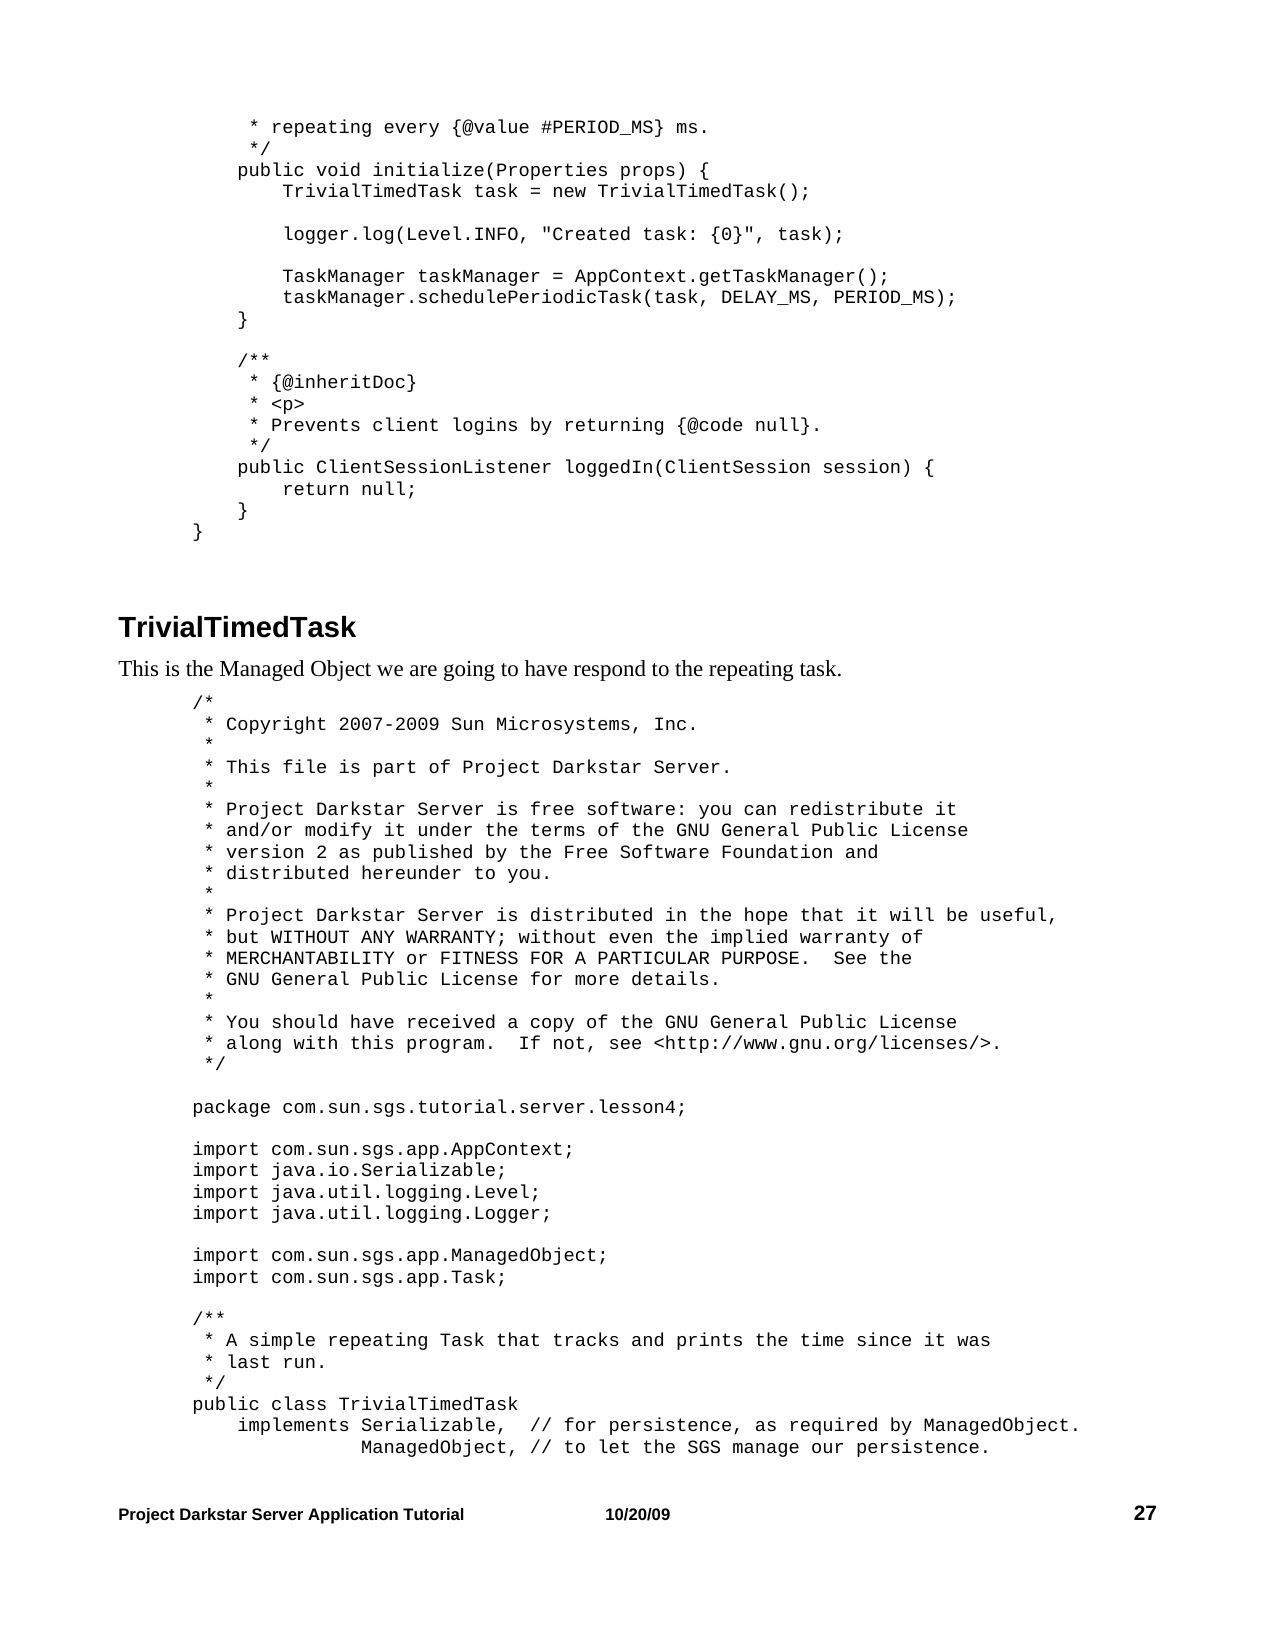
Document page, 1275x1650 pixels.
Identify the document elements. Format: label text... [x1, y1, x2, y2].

text * and/or modify it under the terms of the GNU General Public License [192, 821, 1098, 842]
text TrivialTimedTask task = new TrivialTimedTask(); [192, 182, 1098, 203]
text * MERCHANTABILITY or FITNESS FOR A PARTICULAR PURPOSE. See the [192, 949, 1098, 970]
text import java.util.logging.Logger; [192, 1204, 1098, 1225]
text } [192, 309, 1098, 331]
subtitle TrivialTimedTask [118, 611, 1157, 643]
text * Project Darkstar Server is free software: you can redistribute it [192, 800, 1098, 821]
text import java.util.logging.Level; [192, 1182, 1098, 1204]
text */ [192, 1055, 1098, 1076]
text * last run. [192, 1352, 1098, 1374]
text } [192, 522, 1098, 564]
text */ [192, 437, 1098, 458]
text taskManager.schedulePeriodicTask(task, DELAY_MS, PERIOD_MS); [192, 288, 1098, 309]
text /* [192, 694, 1098, 715]
text * but WITHOUT ANY WARRANTY; without even the implied warranty of [192, 927, 1098, 949]
text * [192, 991, 1098, 1012]
text * [192, 779, 1098, 800]
text * [192, 885, 1098, 906]
text import com.sun.sgs.app.AppContext; [192, 1140, 1098, 1161]
text /** [192, 352, 1098, 373]
text */ [192, 139, 1098, 161]
text * Prevents client logins by returning {@code null}. [192, 416, 1098, 437]
text logger.log(Level.INFO, "Created task: {0}", task); [192, 224, 1098, 246]
text * GNU General Public License for more details. [192, 970, 1098, 991]
text ManagedObject, // to let the SGS manage our persistence. [192, 1437, 1098, 1459]
text * You should have received a copy of the GNU General Public License [192, 1012, 1098, 1034]
text return null; [192, 479, 1098, 501]
text } [192, 501, 1098, 522]
text * distributed hereunder to you. [192, 864, 1098, 885]
text * This file is part of Project Darkstar Server. [192, 757, 1098, 779]
text TaskManager taskManager = AppContext.getTaskManager(); [192, 267, 1098, 288]
text /** [192, 1310, 1098, 1331]
text * Copyright 2007-2009 Sun Microsystems, Inc. [192, 715, 1098, 736]
text */ [192, 1374, 1098, 1395]
text * [192, 736, 1098, 757]
text import com.sun.sgs.app.Task; [192, 1267, 1098, 1289]
text * repeating every {@value #PERIOD_MS} ms. [192, 118, 1098, 139]
text import java.io.Serializable; [192, 1161, 1098, 1182]
text * along with this program. If not, see <http://www.gnu.org/licenses/>. [192, 1034, 1098, 1055]
text * A simple repeating Task that tracks and prints the time since it was [192, 1331, 1098, 1352]
text * {@inheritDoc} [192, 373, 1098, 394]
text This is the Managed Object we are going to have respond to the repeating task. [118, 656, 1157, 681]
text * <p> [192, 394, 1098, 416]
text * Project Darkstar Server is distributed in the hope that it will be useful, [192, 906, 1098, 927]
text implements Serializable, // for persistence, as required by ManagedObject. [192, 1416, 1098, 1437]
text import com.sun.sgs.app.ManagedObject; [192, 1246, 1098, 1267]
text public void initialize(Properties props) { [192, 161, 1098, 182]
text public ClientSessionListener loggedIn(ClientSession session) { [192, 458, 1098, 479]
text * version 2 as published by the Free Software Foundation and [192, 842, 1098, 864]
text public class TrivialTimedTask [192, 1395, 1098, 1416]
text package com.sun.sgs.tutorial.server.lesson4; [192, 1097, 1098, 1119]
